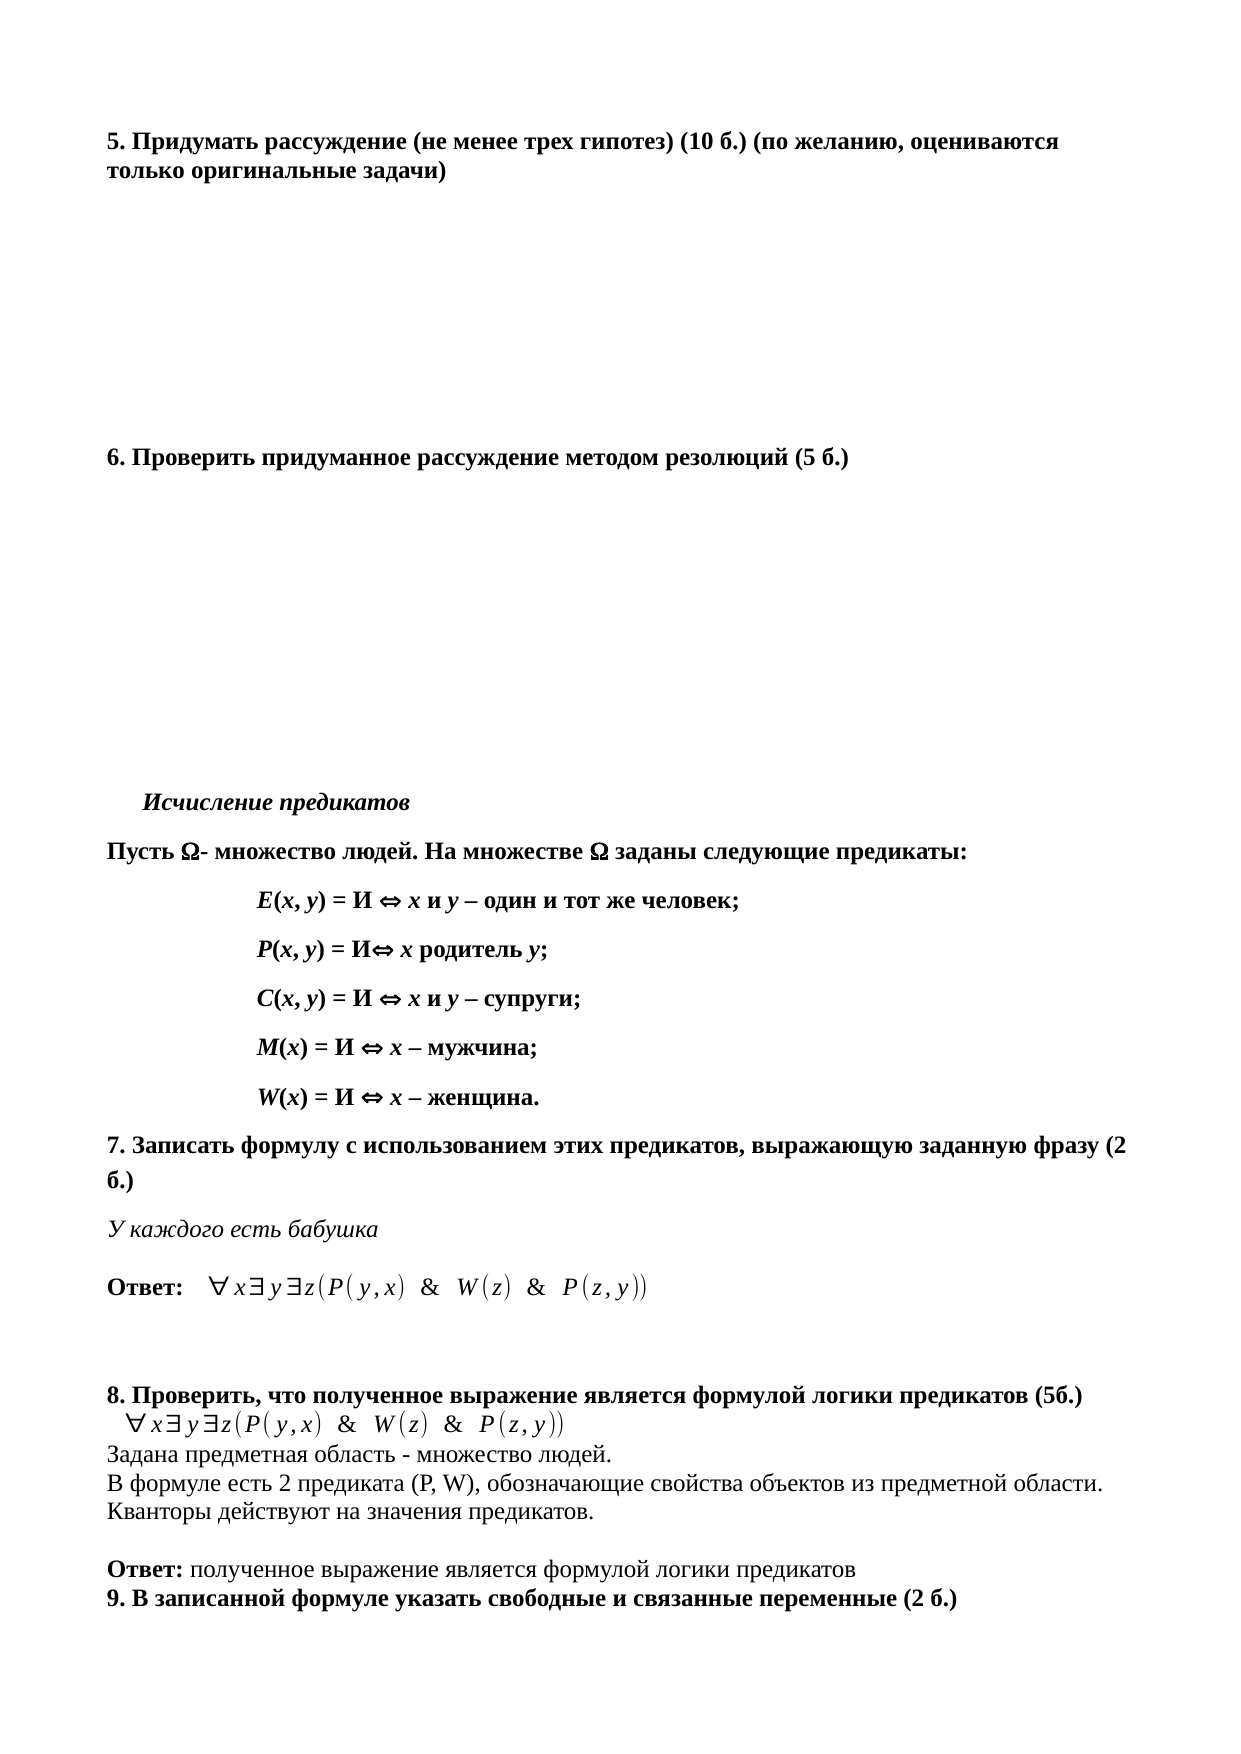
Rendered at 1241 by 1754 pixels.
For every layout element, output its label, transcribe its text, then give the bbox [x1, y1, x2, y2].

text Пусть W- множество людей. На множестве W заданы следующие предикаты: [107, 836, 1141, 865]
text C(x, y) = И Û x и y – супруги; [107, 983, 1141, 1012]
text Ответ: полученное выражение является формулой логики предикатов [107, 1554, 1141, 1583]
text M(x) = И Û x – мужчина; [107, 1032, 1141, 1061]
text E(x, y) = И Û x и y – один и тот же человек; [107, 885, 1141, 914]
text P(x, y) = ИÛ x родитель y; [107, 934, 1141, 963]
text 5. Придумать рассуждение (не менее трех гипотез) (10 б.) (по желанию, оцениваются только оригинальные задачи) [107, 126, 1141, 183]
text Ответ: [107, 1272, 1141, 1302]
text 9. В записанной формуле указать свободные и связанные переменные (2 б.) [107, 1583, 1141, 1611]
text 8. Проверить, что полученное выражение является формулой логики предикатов (5б.) [107, 1380, 1141, 1409]
text 6. Проверить придуманное рассуждение методом резолюций (5 б.) [107, 442, 1141, 471]
text Исчисление предикатов [142, 787, 1141, 816]
text 7. Записать формулу с использованием этих предикатов, выражающую заданную фразу (2 б.) [107, 1131, 1141, 1194]
text В формуле есть 2 предиката (P, W), обозначающие свойства объектов из предметной области. [107, 1468, 1141, 1496]
text У каждого есть бабушка [107, 1214, 1141, 1243]
text Кванторы действуют на значения предикатов. [107, 1496, 1141, 1525]
text W(x) = И Û x – женщина. [107, 1082, 1141, 1110]
text Задана предметная область - множество людей. [107, 1439, 1141, 1468]
